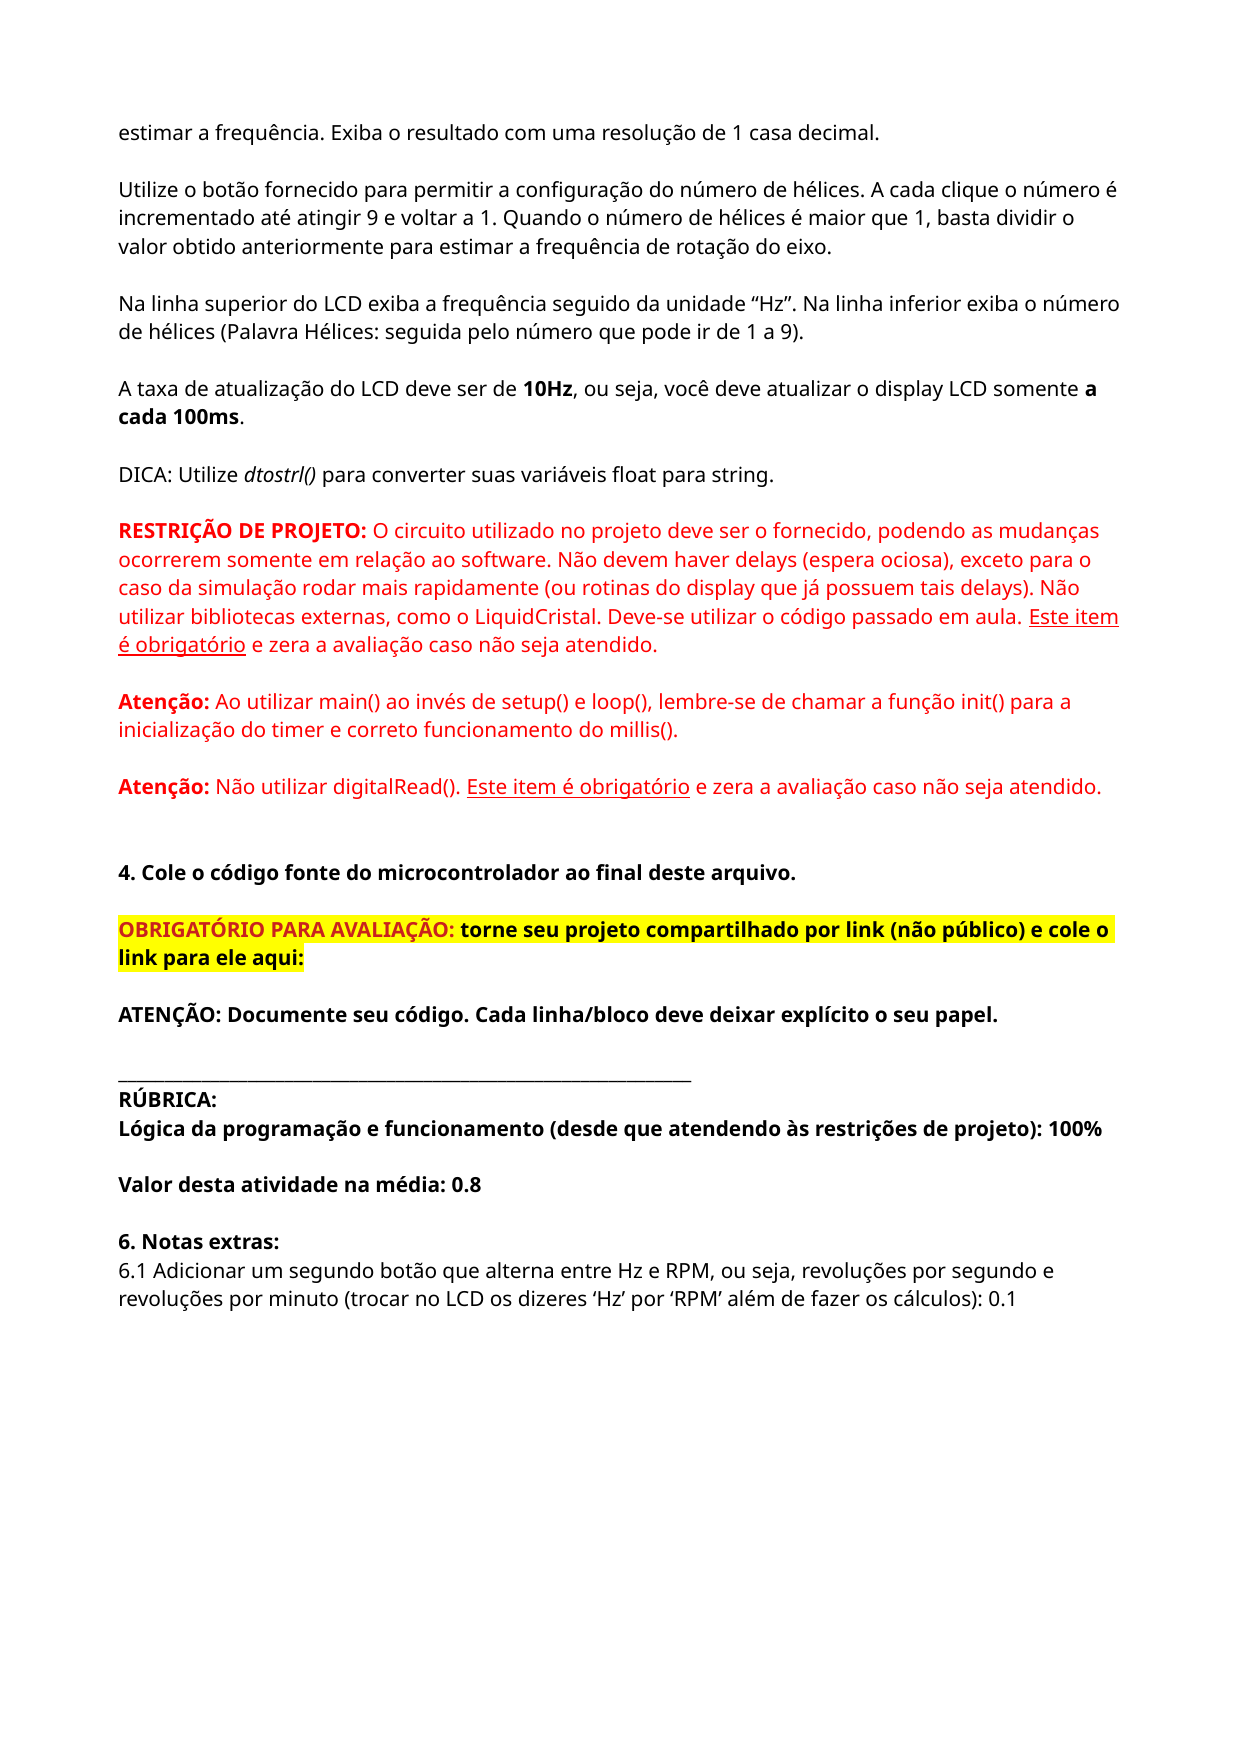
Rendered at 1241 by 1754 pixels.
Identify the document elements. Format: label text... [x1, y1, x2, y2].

text Na linha superior do LCD exiba a frequência seguido da unidade “Hz”. Na linha inferior exiba o número de hélices (Palavra Hélices: seguida pelo número que pode ir de 1 a 9). [118, 289, 1122, 346]
text Valor desta atividade na média: 0.8 [118, 1171, 1122, 1199]
text Utilize o botão fornecido para permitir a configuração do número de hélices. A cada clique o número é incrementado até atingir 9 e voltar a 1. Quando o número de hélices é maior que 1, basta dividir o valor obtido anteriormente para estimar a frequência de rotação do eixo. [118, 175, 1122, 260]
text Atenção: Ao utilizar main() ao invés de setup() e loop(), lembre-se de chamar a função init() para a inicialização do timer e correto funcionamento do millis(). [118, 687, 1122, 744]
text RESTRIÇÃO DE PROJETO: O circuito utilizado no projeto deve ser o fornecido, podendo as mudanças ocorrerem somente em relação ao software. Não devem haver delays (espera ociosa), exceto para o caso da simulação rodar mais rapidamente (ou rotinas do display que já possuem tais delays). Não utilizar bibliotecas externas, como o LiquidCristal. Deve-se utilizar o código passado em aula. Este item é obrigatório e zera a avaliação caso não seja atendido. [118, 517, 1122, 659]
text OBRIGATÓRIO PARA AVALIAÇÃO: torne seu projeto compartilhado por link (não público) e cole o link para ele aqui: [118, 915, 1122, 972]
text 6. Notas extras: [118, 1227, 1122, 1256]
text 6.1 Adicionar um segundo botão que alterna entre Hz e RPM, ou seja, revoluções por segundo e revoluções por minuto (trocar no LCD os dizeres ‘Hz’ por ‘RPM’ além de fazer os cálculos): 0.1 [118, 1256, 1122, 1313]
text ______________________________________________________________ [118, 1057, 1122, 1085]
text ATENÇÃO: Documente seu código. Cada linha/bloco deve deixar explícito o seu papel. [118, 1000, 1122, 1028]
text A taxa de atualização do LCD deve ser de 10Hz, ou seja, você deve atualizar o display LCD somente a cada 100ms. [118, 374, 1122, 431]
text 4. Cole o código fonte do microcontrolador ao final deste arquivo. [118, 858, 1122, 886]
text Lógica da programação e funcionamento (desde que atendendo às restrições de projeto): 100% [118, 1114, 1122, 1142]
text DICA: Utilize dtostrl() para converter suas variáveis float para string. [118, 460, 1122, 488]
text estimar a frequência. Exiba o resultado com uma resolução de 1 casa decimal. [118, 118, 1122, 147]
text RÚBRICA: [118, 1085, 1122, 1114]
text Atenção: Não utilizar digitalRead(). Este item é obrigatório e zera a avaliação caso não seja atendido. [118, 772, 1122, 801]
